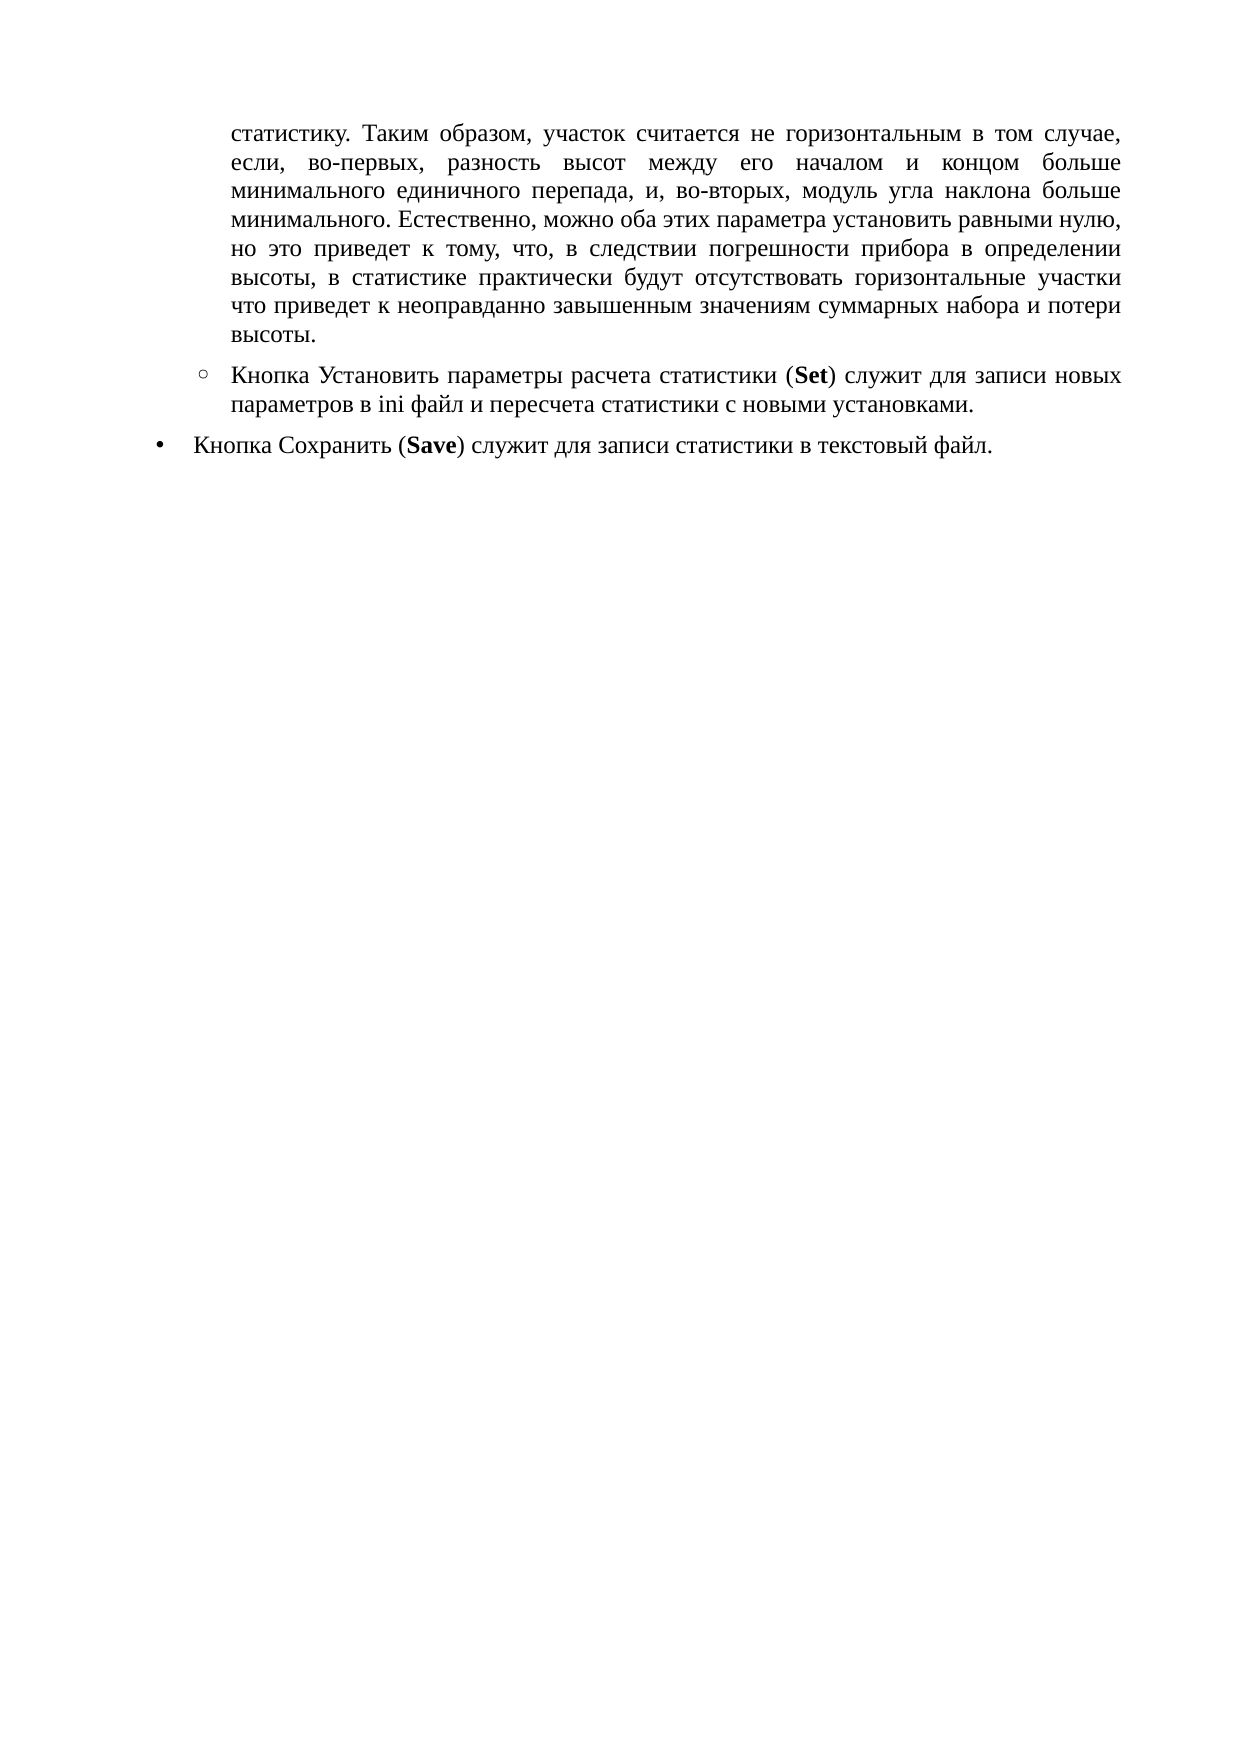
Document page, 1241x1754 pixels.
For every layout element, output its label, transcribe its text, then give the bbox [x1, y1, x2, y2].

list Кнопка Сохранить (Save) служит для записи статистики в текстовый файл. [156, 431, 1122, 459]
list статистику. Таким образом, участок считается не горизонтальным в том случае, если, во-первых, разность высот между его началом и концом больше минимального единичного перепада, и, во-вторых, модуль угла наклона больше минимального. Естественно, можно оба этих параметра установить равными нулю, но это приведет к тому, что, в следствии погрешности прибора в определении высоты, в статистике практически будут отсутствовать горизонтальные участки что приведет к неоправданно завышенным значениям суммарных набора и потери высоты. [193, 118, 1122, 348]
list Кнопка Установить параметры расчета статистики (Set) служит для записи новых параметров в ini файл и пересчета статистики с новыми установками. [193, 361, 1122, 418]
